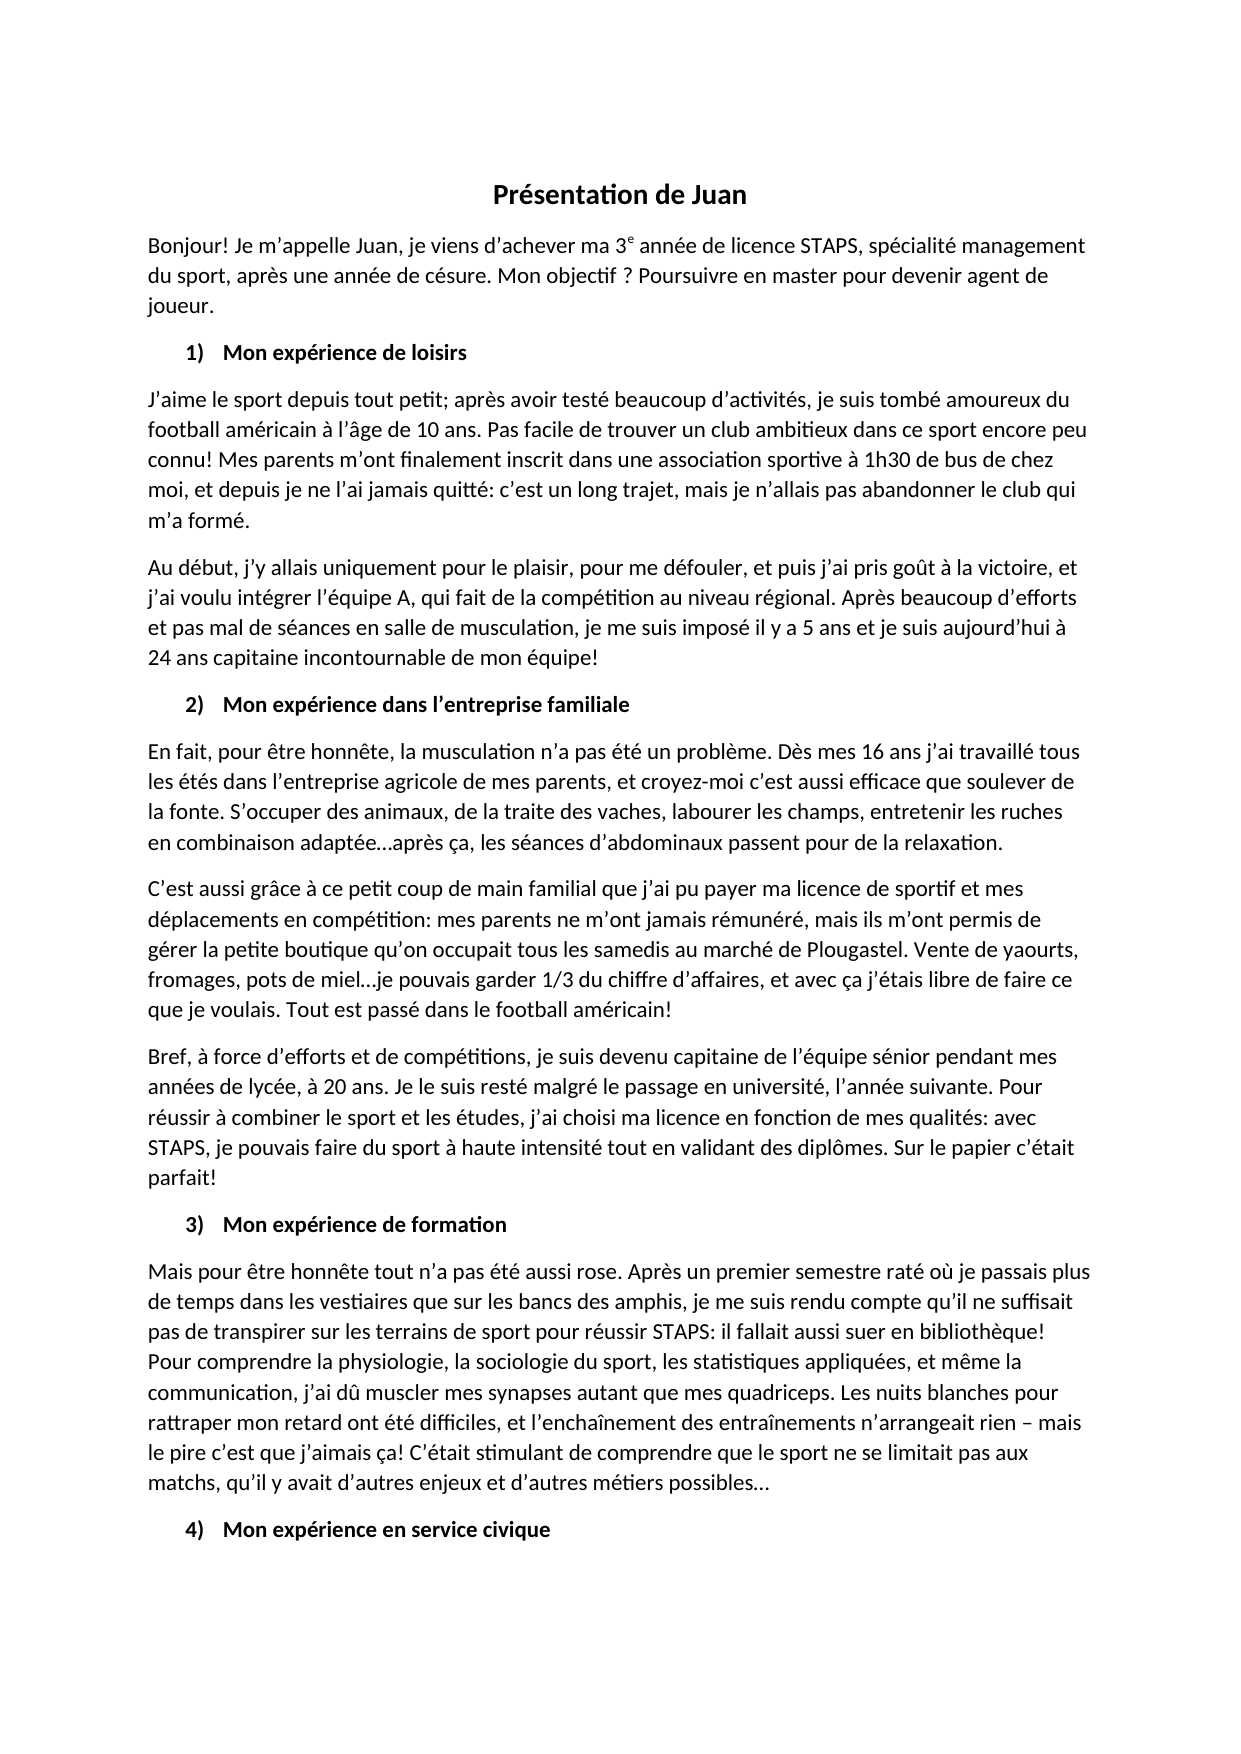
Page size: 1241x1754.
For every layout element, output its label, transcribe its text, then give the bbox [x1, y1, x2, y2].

text Bref, à force d’efforts et de compétitions, je suis devenu capitaine de l’équipe sénior pendant mes années de lycée, à 20 ans. Je le suis resté malgré le passage en université, l’année suivante. Pour réussir à combiner le sport et les études, j’ai choisi ma licence en fonction de mes qualités: avec STAPS, je pouvais faire du sport à haute intensité tout en validant des diplômes. Sur le papier c’était parfait! [148, 1042, 1093, 1191]
list Mon expérience de formation [185, 1210, 1093, 1238]
text Mais pour être honnête tout n’a pas été aussi rose. Après un premier semestre raté où je passais plus de temps dans les vestiaires que sur les bancs des amphis, je me suis rendu compte qu’il ne suffisait pas de transpirer sur les terrains de sport pour réussir STAPS: il fallait aussi suer en bibliothèque! Pour comprendre la physiologie, la sociologie du sport, les statistiques appliquées, et même la communication, j’ai dû muscler mes synapses autant que mes quadriceps. Les nuits blanches pour rattraper mon retard ont été difficiles, et l’enchaînement des entraînements n’arrangeait rien – mais le pire c’est que j’aimais ça! C’était stimulant de comprendre que le sport ne se limitait pas aux matchs, qu’il y avait d’autres enjeux et d’autres métiers possibles… [148, 1257, 1093, 1496]
list Mon expérience de loisirs [185, 338, 1093, 366]
text J’aime le sport depuis tout petit; après avoir testé beaucoup d’activités, je suis tombé amoureux du football américain à l’âge de 10 ans. Pas facile de trouver un club ambitieux dans ce sport encore peu connu! Mes parents m’ont finalement inscrit dans une association sportive à 1h30 de bus de chez moi, et depuis je ne l’ai jamais quitté: c’est un long trajet, mais je n’allais pas abandonner le club qui m’a formé. [148, 385, 1093, 534]
text Bonjour! Je m’appelle Juan, je viens d’achever ma 3e année de licence STAPS, spécialité management du sport, après une année de césure. Mon objectif ? Poursuivre en master pour devenir agent de joueur. [148, 231, 1093, 319]
text En fait, pour être honnête, la musculation n’a pas été un problème. Dès mes 16 ans j’ai travaillé tous les étés dans l’entreprise agricole de mes parents, et croyez-moi c’est aussi efficace que soulever de la fonte. S’occuper des animaux, de la traite des vaches, labourer les champs, entretenir les ruches en combinaison adaptée…après ça, les séances d’abdominaux passent pour de la relaxation. [148, 737, 1093, 856]
list Mon expérience en service civique [185, 1515, 1093, 1543]
list Mon expérience dans l’entreprise familiale [185, 690, 1093, 718]
text Présentation de Juan [148, 176, 1093, 211]
text C’est aussi grâce à ce petit coup de main familial que j’ai pu payer ma licence de sportif et mes déplacements en compétition: mes parents ne m’ont jamais rémunéré, mais ils m’ont permis de gérer la petite boutique qu’on occupait tous les samedis au marché de Plougastel. Vente de yaourts, fromages, pots de miel…je pouvais garder 1/3 du chiffre d’affaires, et avec ça j’étais libre de faire ce que je voulais. Tout est passé dans le football américain! [148, 874, 1093, 1023]
text Au début, j’y allais uniquement pour le plaisir, pour me défouler, et puis j’ai pris goût à la victoire, et j’ai voulu intégrer l’équipe A, qui fait de la compétition au niveau régional. Après beaucoup d’efforts et pas mal de séances en salle de musculation, je me suis imposé il y a 5 ans et je suis aujourd’hui à 24 ans capitaine incontournable de mon équipe! [148, 553, 1093, 671]
